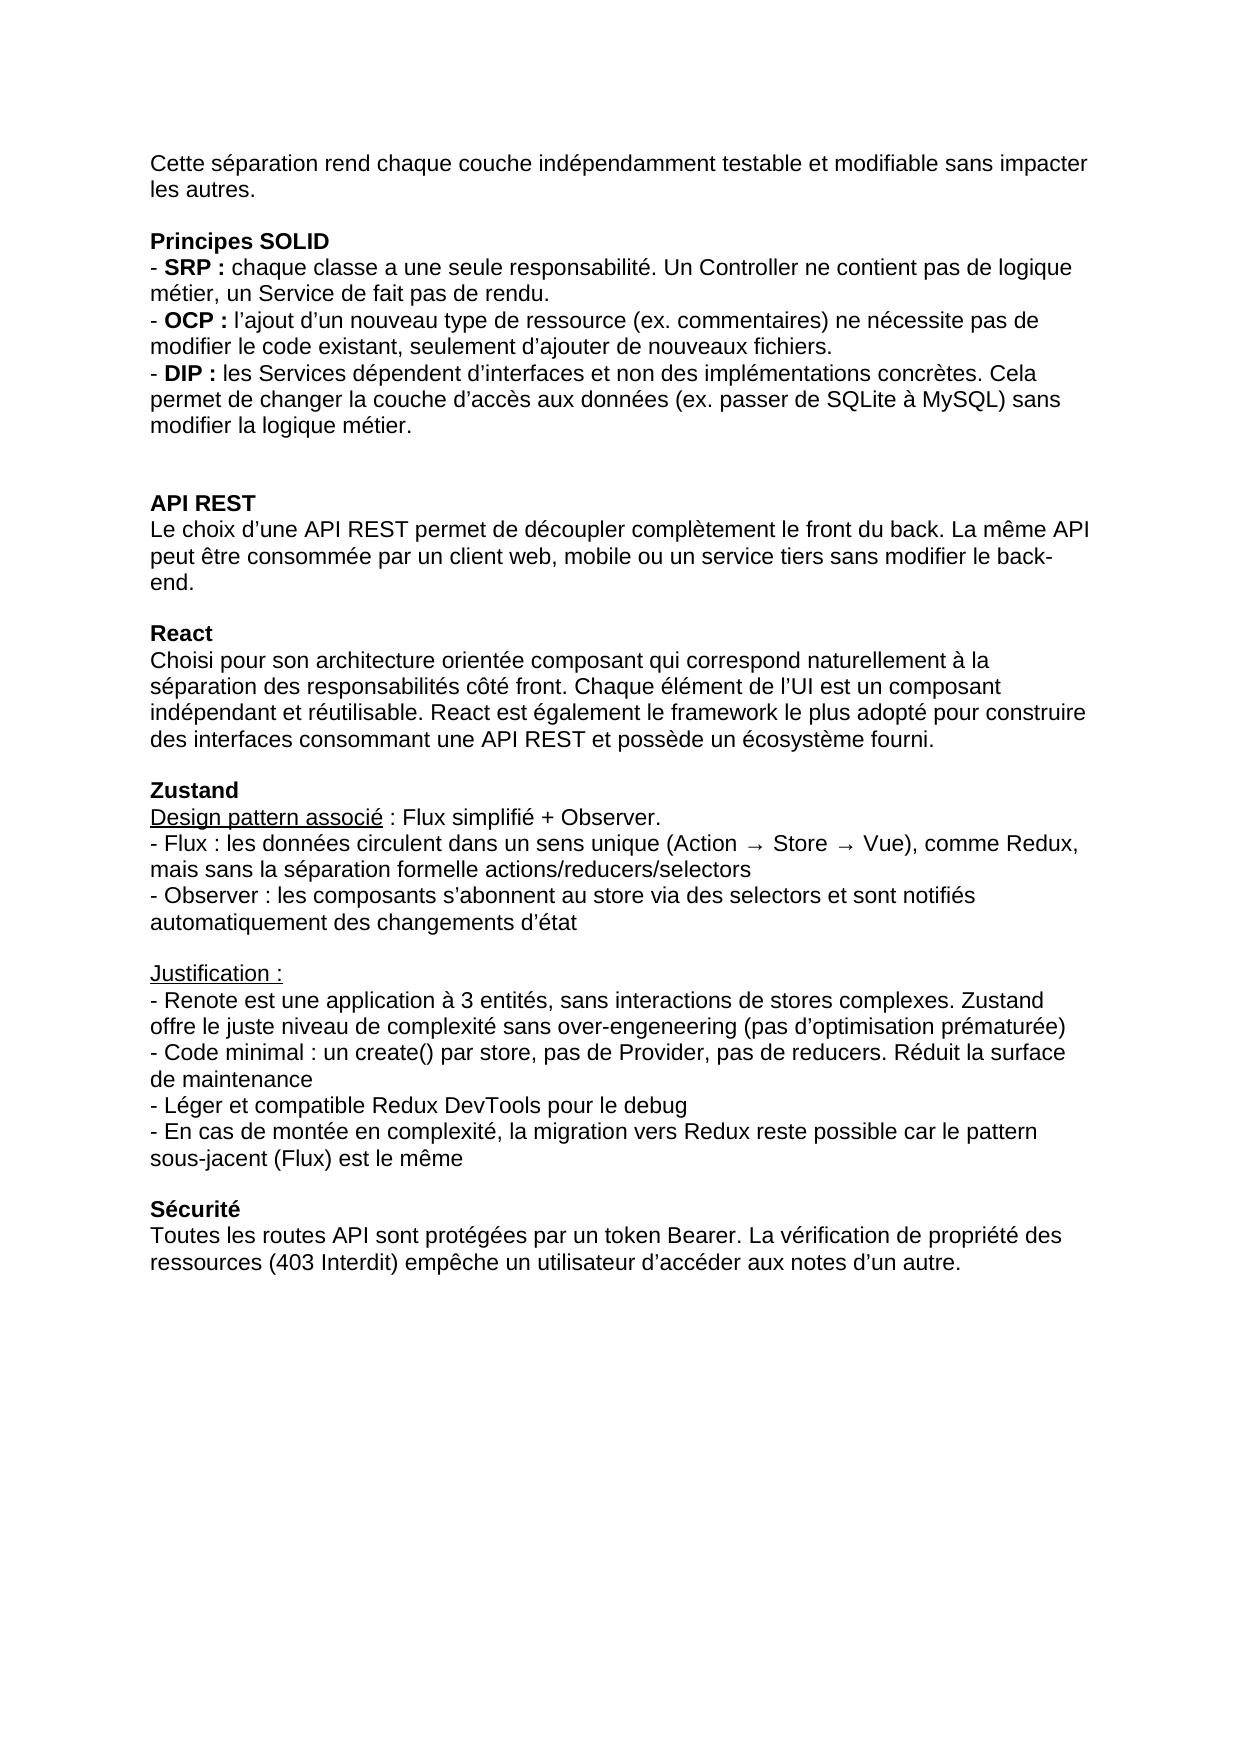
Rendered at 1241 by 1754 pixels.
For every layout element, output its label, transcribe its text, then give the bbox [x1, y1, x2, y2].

text API REST Le choix d’une API REST permet de découpler complètement le front du back. La même API peut être consommée par un client web, mobile ou un service tiers sans modifier le back-end. [150, 490, 1090, 595]
text React Choisi pour son architecture orientée composant qui correspond naturellement à la séparation des responsabilités côté front. Chaque élément de l’UI est un composant indépendant et réutilisable. React est également le framework le plus adopté pour construire des interfaces consommant une API REST et possède un écosystème fourni. [150, 620, 1090, 752]
text Zustand Design pattern associé : Flux simplifié + Observer. - Flux : les données circulent dans un sens unique (Action → Store → Vue), comme Redux, mais sans la séparation formelle actions/reducers/selectors - Observer : les composants s’abonnent au store via des selectors et sont notifiés automatiquement des changements d’état [150, 777, 1090, 935]
text Sécurité Toutes les routes API sont protégées par un token Bearer. La vérification de propriété des ressources (403 Interdit) empêche un utilisateur d’accéder aux notes d’un autre. [150, 1196, 1090, 1275]
text Principes SOLID - SRP : chaque classe a une seule responsabilité. Un Controller ne contient pas de logique métier, un Service de fait pas de rendu. - OCP : l’ajout d’un nouveau type de ressource (ex. commentaires) ne nécessite pas de modifier le code existant, seulement d’ajouter de nouveaux fichiers. - DIP : les Services dépendent d’interfaces et non des implémentations concrètes. Cela permet de changer la couche d’accès aux données (ex. passer de SQLite à MySQL) sans modifier la logique métier. [150, 228, 1090, 465]
text Cette séparation rend chaque couche indépendamment testable et modifiable sans impacter les autres. [150, 150, 1090, 203]
text Justification : - Renote est une application à 3 entités, sans interactions de stores complexes. Zustand offre le juste niveau de complexité sans over-engeneering (pas d’optimisation prématurée) - Code minimal : un create() par store, pas de Provider, pas de reducers. Réduit la surface de maintenance - Léger et compatible Redux DevTools pour le debug - En cas de montée en complexité, la migration vers Redux reste possible car le pattern sous-jacent (Flux) est le même [150, 960, 1090, 1171]
